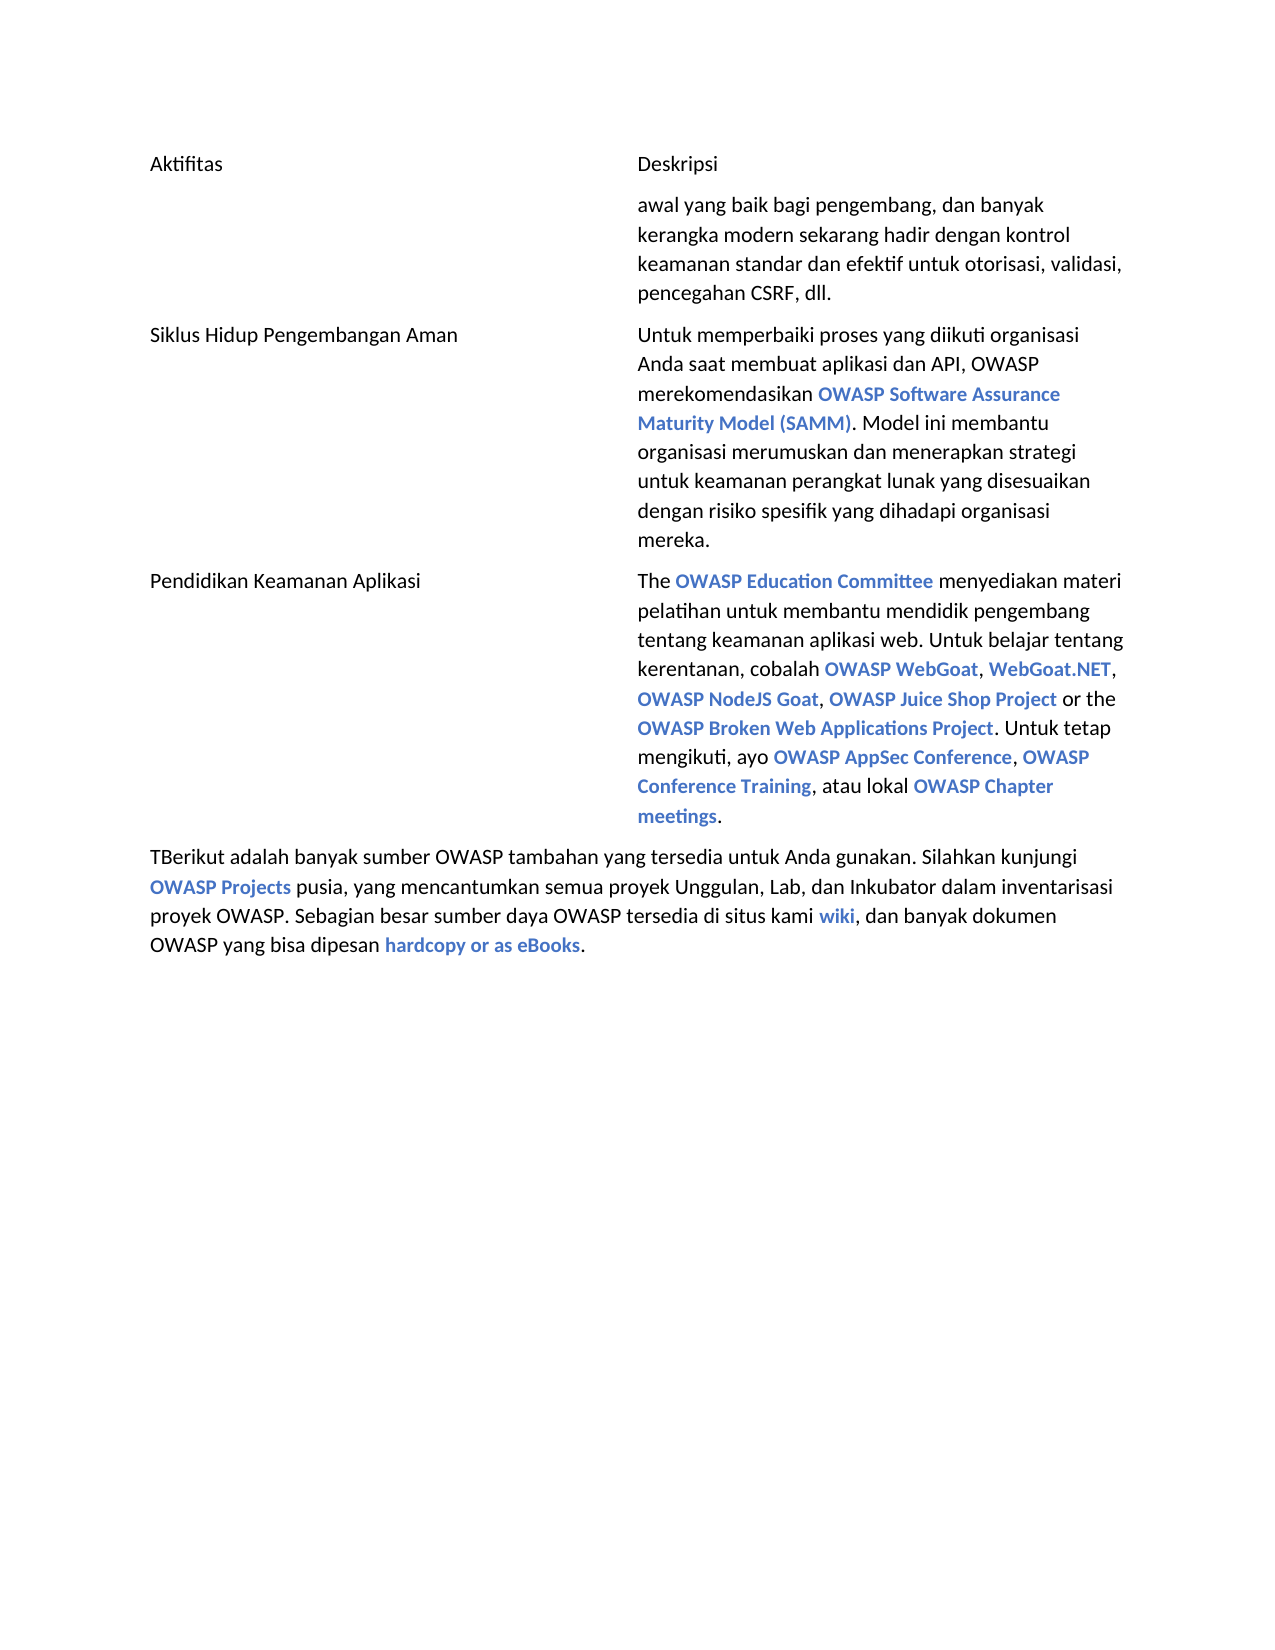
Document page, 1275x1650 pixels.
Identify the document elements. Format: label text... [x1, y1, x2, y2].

table_header Aktifitas [150, 150, 637, 192]
table_cell The OWASP Education Committee menyediakan materi pelatihan untuk membantu mendidik pengembang tentang keamanan aplikasi web. Untuk belajar tentang kerentanan, cobalah OWASP WebGoat, WebGoat.NET, OWASP NodeJS Goat, OWASP Juice Shop Project or the OWASP Broken Web Applications Project. Untuk tetap mengikuti, ayo OWASP AppSec Conference, OWASP Conference Training, atau lokal OWASP Chapter meetings. [638, 568, 1125, 843]
table_header Deskripsi [638, 150, 1125, 192]
text TBerikut adalah banyak sumber OWASP tambahan yang tersedia untuk Anda gunakan. Silahkan kunjungi OWASP Projects pusia, yang mencantumkan semua proyek Unggulan, Lab, dan Inkubator dalam inventarisasi proyek OWASP. Sebagian besar sumber daya OWASP tersedia di situs kami wiki, dan banyak dokumen OWASP yang bisa dipesan hardcopy or as eBooks. [150, 843, 1125, 958]
table_cell [150, 192, 637, 321]
table_cell Siklus Hidup Pengembangan Aman [150, 321, 637, 568]
table_cell Untuk memperbaiki proses yang diikuti organisasi Anda saat membuat aplikasi dan API, OWASP merekomendasikan OWASP Software Assurance Maturity Model (SAMM). Model ini membantu organisasi merumuskan dan menerapkan strategi untuk keamanan perangkat lunak yang disesuaikan dengan risiko spesifik yang dihadapi organisasi mereka. [638, 321, 1125, 568]
table_cell Pendidikan Keamanan Aplikasi [150, 568, 637, 843]
table_cell awal yang baik bagi pengembang, dan banyak kerangka modern sekarang hadir dengan kontrol keamanan standar dan efektif untuk otorisasi, validasi, pencegahan CSRF, dll. [638, 192, 1125, 321]
